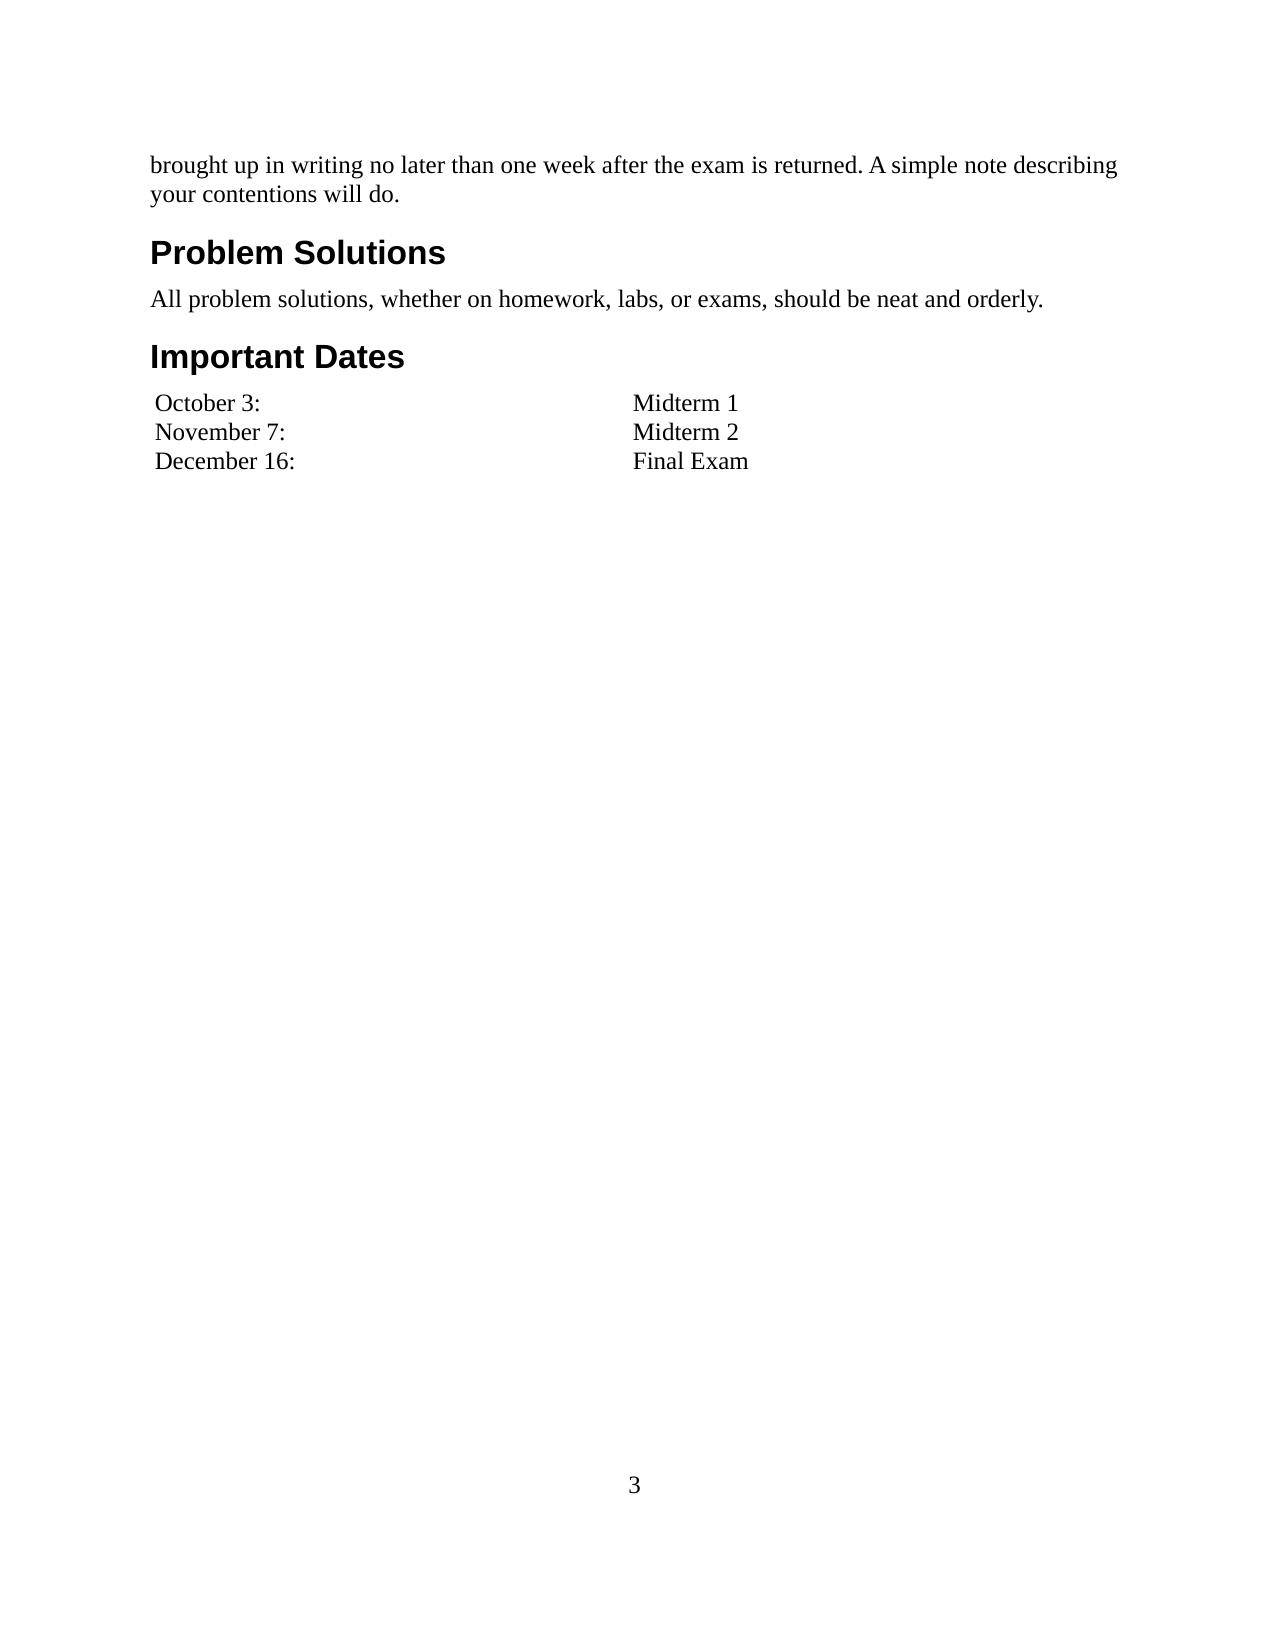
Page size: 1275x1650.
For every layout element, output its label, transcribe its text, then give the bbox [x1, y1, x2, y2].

table_cell December 16: [150, 446, 628, 475]
text All problem solutions, whether on homework, labs, or exams, should be neat and orderly. [150, 284, 1125, 312]
table_header October 3: [150, 389, 628, 417]
subtitle Problem Solutions [150, 232, 1125, 271]
text There will be one test and a final exam graded on a straight, scale (). The final exam will count for two test grades. The lowest exam grade of the three will be dropped. If you know during the first week of the semester that you cannot attend an exam, please see me. All grading discrepancies must be brought up in writing no later than one week after the exam is returned. A simple note describing your contentions will do. [150, 150, 1125, 207]
subtitle Important Dates [150, 337, 1125, 376]
table_cell November 7: [150, 417, 628, 446]
table_header Midterm 1 [628, 389, 1125, 417]
table_cell Midterm 2 [628, 417, 1125, 446]
table_cell Final Exam [628, 446, 1125, 475]
